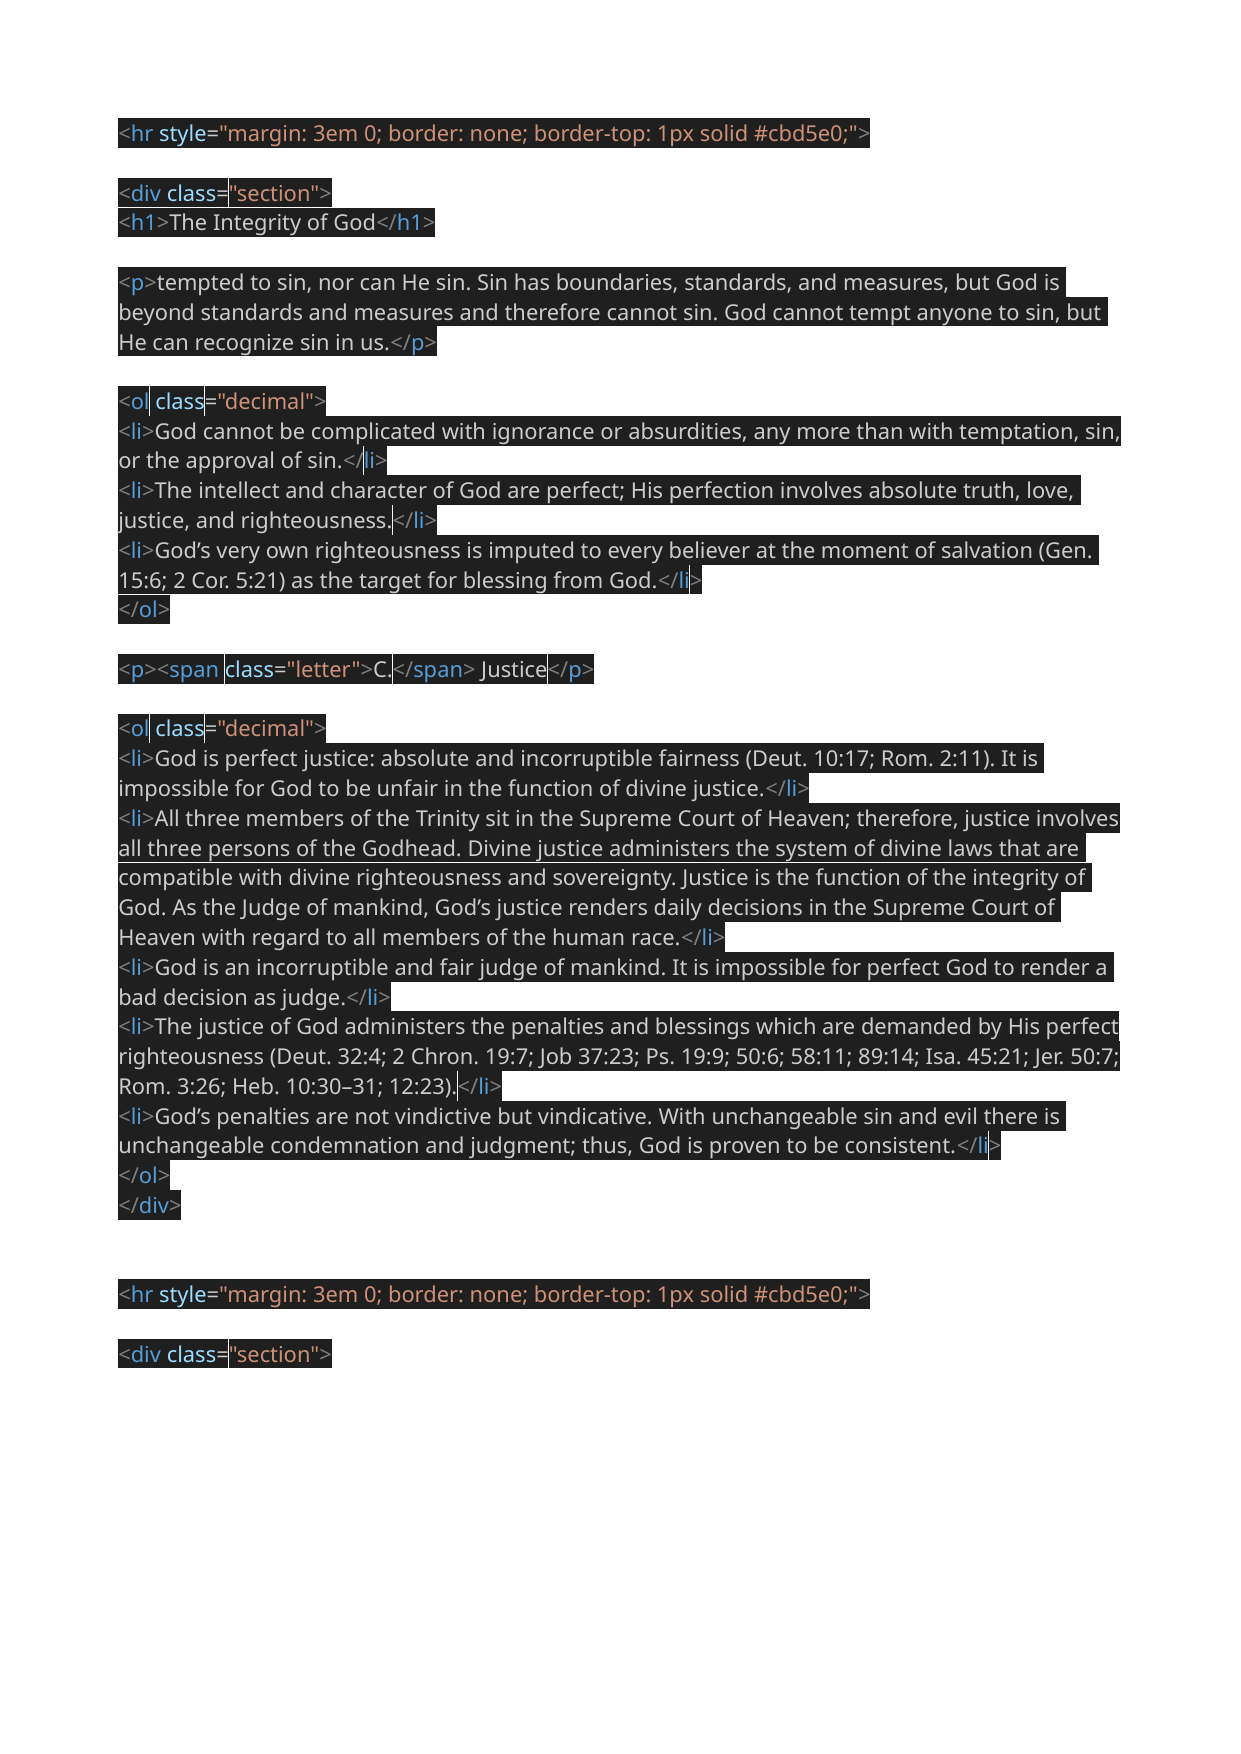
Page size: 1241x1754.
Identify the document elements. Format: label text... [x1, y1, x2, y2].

text <p><span class="letter">C.</span> Justice</p> [118, 654, 1122, 684]
text <hr style="margin: 3em 0; border: none; border-top: 1px solid #cbd5e0;"> [118, 118, 1122, 148]
text <li>God is an incorruptible and fair judge of mankind. It is impossible for perfect God to render a bad decision as judge.</li> [118, 952, 1122, 1011]
text <ol class="decimal"> [118, 386, 1122, 416]
text <h1>The Integrity of God</h1> [118, 207, 1122, 237]
text <ol class="decimal"> [118, 713, 1122, 743]
text <li>All three members of the Trinity sit in the Supreme Court of Heaven; therefore, justice involves all three persons of the Godhead. Divine justice administers the system of divine laws that are compatible with divine righteousness and sovereignty. Justice is the function of the integrity of God. As the Judge of mankind, God’s justice renders daily decisions in the Supreme Court of Heaven with regard to all members of the human race.</li> [118, 803, 1122, 952]
text </ol> [118, 1160, 1122, 1190]
text </div> [118, 1190, 1122, 1220]
text </ol> [118, 594, 1122, 624]
text <hr style="margin: 3em 0; border: none; border-top: 1px solid #cbd5e0;"> [118, 1279, 1122, 1309]
text <div class="section"> [118, 1338, 1122, 1368]
text <li>God’s penalties are not vindictive but vindicative. With unchangeable sin and evil there is unchangeable condemnation and judgment; thus, God is proven to be consistent.</li> [118, 1101, 1122, 1160]
text <li>The justice of God administers the penalties and blessings which are demanded by His perfect righteousness (Deut. 32:4; 2 Chron. 19:7; Job 37:23; Ps. 19:9; 50:6; 58:11; 89:14; Isa. 45:21; Jer. 50:7; Rom. 3:26; Heb. 10:30–31; 12:23).</li> [118, 1011, 1122, 1101]
text <li>God is perfect justice: absolute and incorruptible fairness (Deut. 10:17; Rom. 2:11). It is impossible for God to be unfair in the function of divine justice.</li> [118, 743, 1122, 803]
text <li>God’s very own righteousness is imputed to every believer at the moment of salvation (Gen. 15:6; 2 Cor. 5:21) as the target for blessing from God.</li> [118, 535, 1122, 594]
text <li>God cannot be complicated with ignorance or absurdities, any more than with temptation, sin, or the approval of sin.</li> [118, 416, 1122, 475]
text <div class="section"> [118, 178, 1122, 207]
text <p>tempted to sin, nor can He sin. Sin has boundaries, standards, and measures, but God is beyond standards and measures and therefore cannot sin. God cannot tempt anyone to sin, but He can recognize sin in us.</p> [118, 267, 1122, 356]
text <li>The intellect and character of God are perfect; His perfection involves absolute truth, love, justice, and righteousness.</li> [118, 475, 1122, 535]
